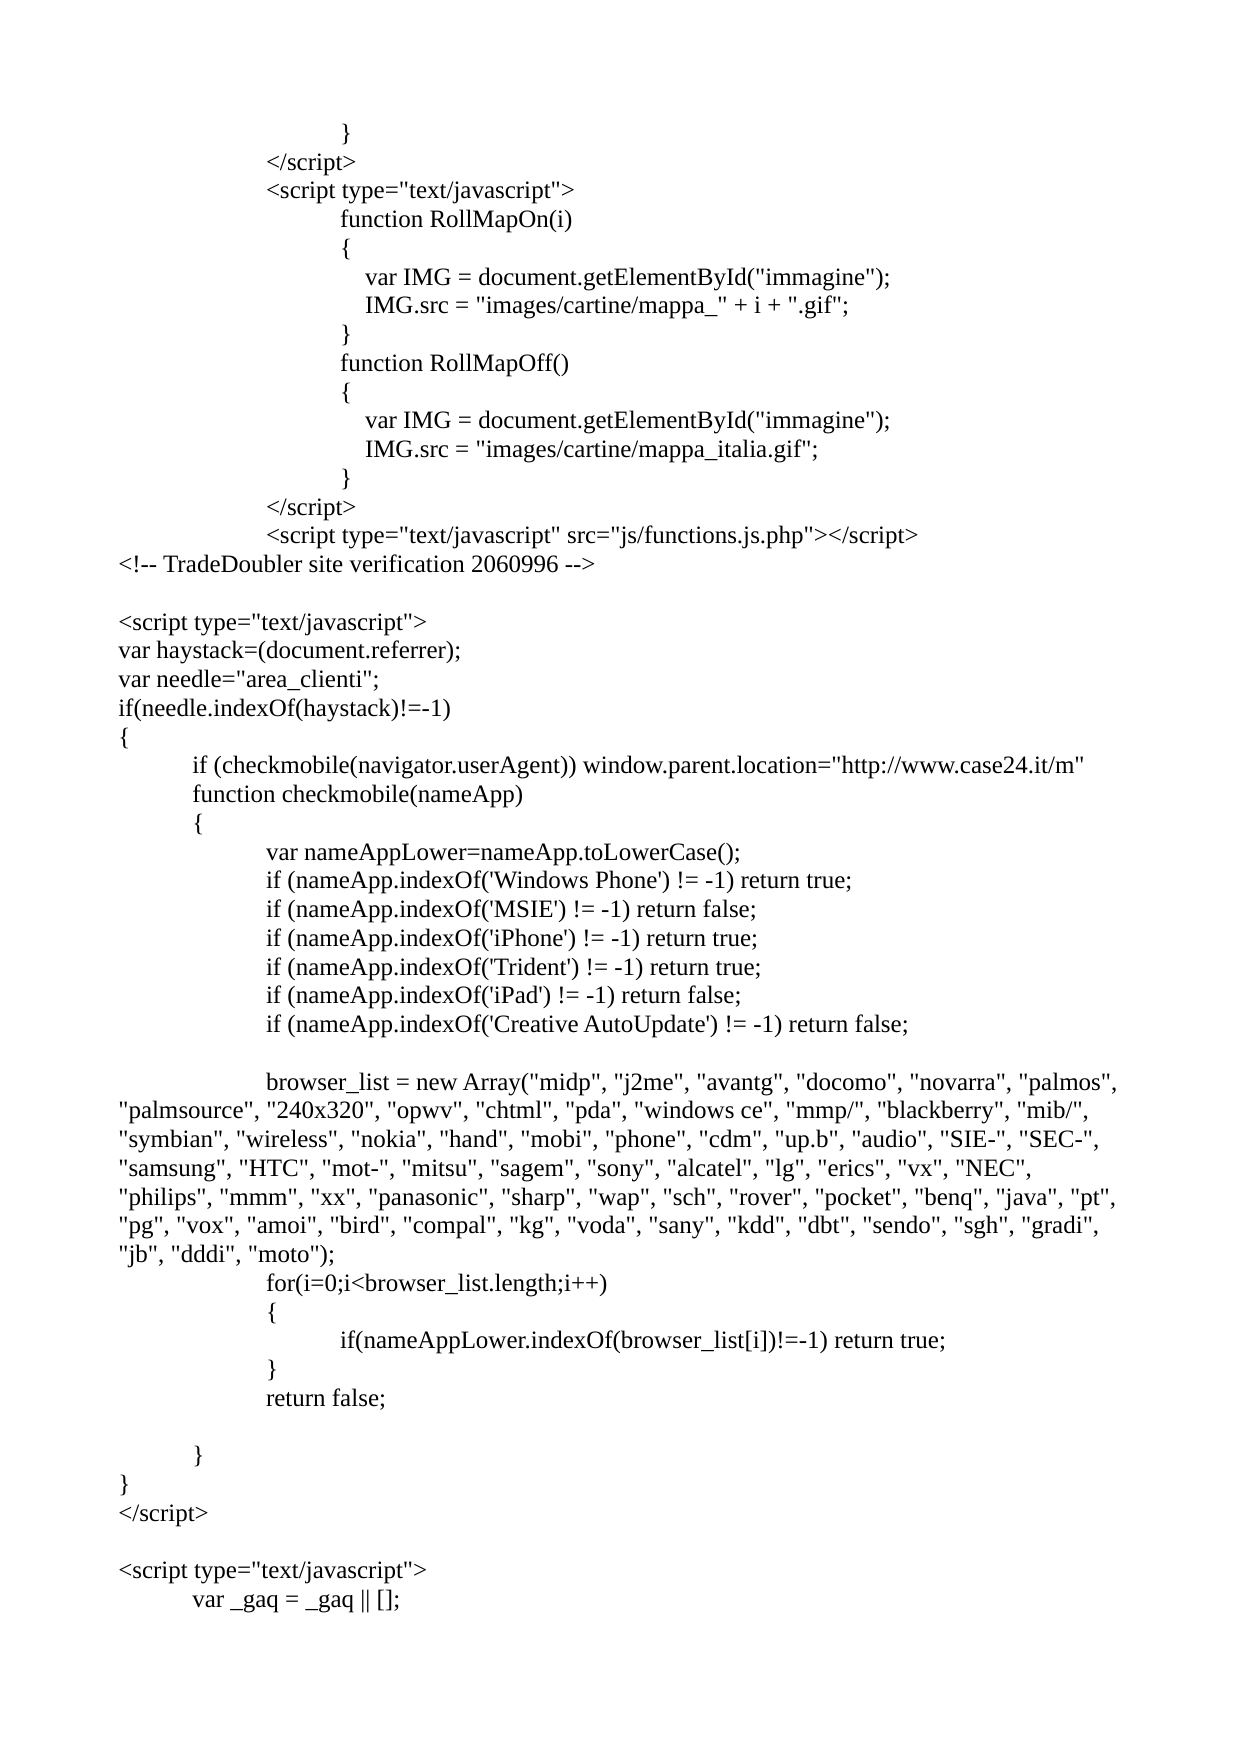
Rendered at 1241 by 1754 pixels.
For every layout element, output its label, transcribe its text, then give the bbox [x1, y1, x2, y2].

text } </script> <script type="text/javascript"> function RollMapOn(i) { var IMG = document.getElementById("immagine"); IMG.src = "images/cartine/mappa_" + i + ".gif"; } function RollMapOff() { var IMG = document.getElementById("immagine"); IMG.src = "images/cartine/mappa_italia.gif"; } </script> <script type="text/javascript" src="js/functions.js.php"></script> <!-- TradeDoubler site verification 2060996 --> <script type="text/javascript"> var haystack=(document.referrer); var needle="area_clienti"; if(needle.indexOf(haystack)!=-1) { if (checkmobile(navigator.userAgent)) window.parent.location="http://www.case24.it/m" function checkmobile(nameApp) { var nameAppLower=nameApp.toLowerCase(); if (nameApp.indexOf('Windows Phone') != -1) return true; if (nameApp.indexOf('MSIE') != -1) return false; if (nameApp.indexOf('iPhone') != -1) return true; if (nameApp.indexOf('Trident') != -1) return true; if (nameApp.indexOf('iPad') != -1) return false; if (nameApp.indexOf('Creative AutoUpdate') != -1) return false; browser_list = new Array("midp", "j2me", "avantg", "docomo", "novarra", "palmos", "palmsource", "240x320", "opwv", "chtml", "pda", "windows ce", "mmp/", "blackberry", "mib/", "symbian", "wireless", "nokia", "hand", "mobi", "phone", "cdm", "up.b", "audio", "SIE-", "SEC-", "samsung", "HTC", "mot-", "mitsu", "sagem", "sony", "alcatel", "lg", "erics", "vx", "NEC", "philips", "mmm", "xx", "panasonic", "sharp", "wap", "sch", "rover", "pocket", "benq", "java", "pt", "pg", "vox", "amoi", "bird", "compal", "kg", "voda", "sany", "kdd", "dbt", "sendo", "sgh", "gradi", "jb", "dddi", "moto"); for(i=0;i<browser_list.length;i++) { if(nameAppLower.indexOf(browser_list[i])!=-1) return true; } return false; } } </script> <script type="text/javascript"> var _gaq = _gaq || []; [118, 118, 1122, 1613]
